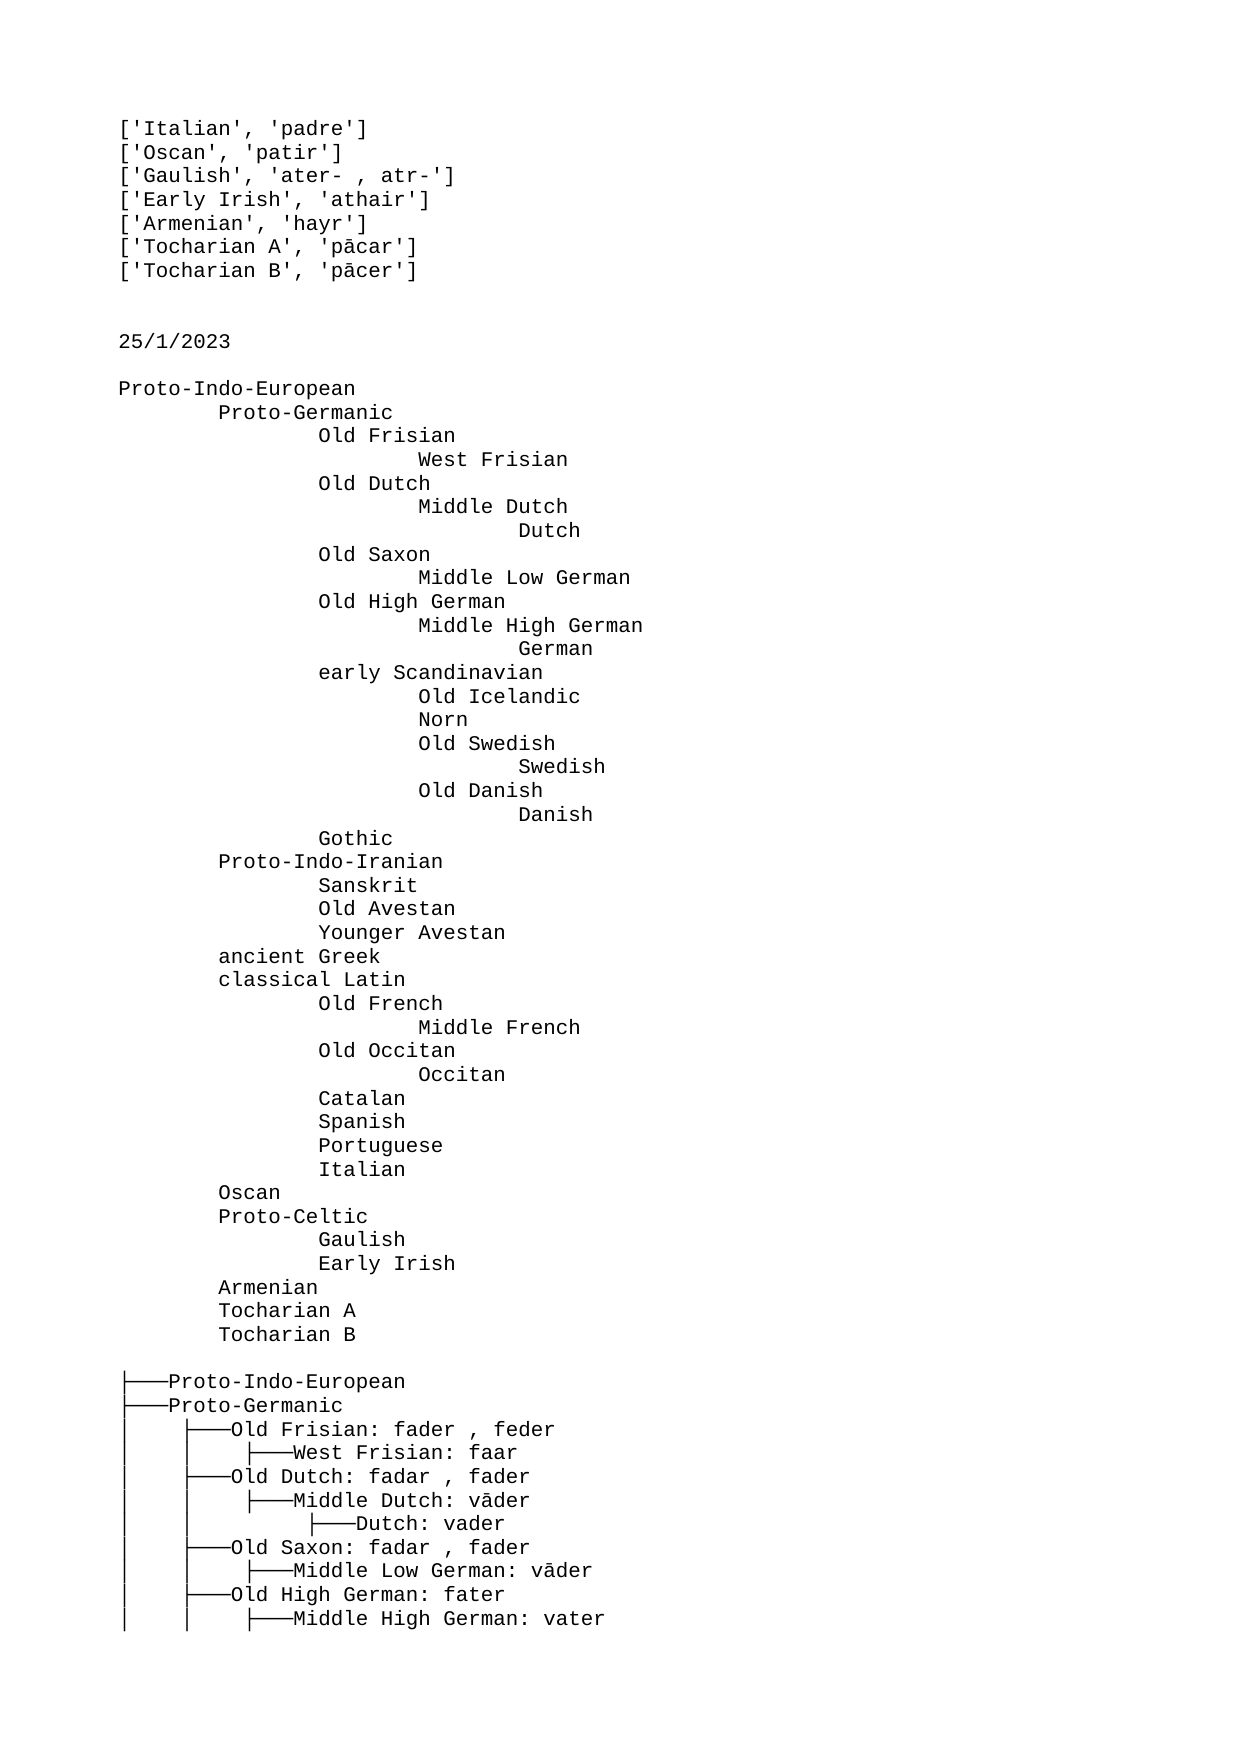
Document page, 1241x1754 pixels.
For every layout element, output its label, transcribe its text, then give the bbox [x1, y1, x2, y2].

text Armenian [118, 1277, 1122, 1300]
text Middle French [118, 1017, 1122, 1040]
text Middle High German [118, 615, 1122, 638]
text ancient Greek [118, 946, 1122, 969]
text Old Dutch [118, 473, 1122, 496]
text Oscan [118, 1182, 1122, 1206]
text Old Avestan [118, 898, 1122, 922]
text │ │ ├───Middle High German: vater [187, 1608, 249, 1631]
text Gothic [118, 827, 1122, 851]
text │ │ ├───Middle High German: vater [250, 1608, 1122, 1631]
text German [118, 638, 1122, 662]
text ['Armenian', 'hayr'] [118, 213, 1122, 236]
text Old Danish [118, 780, 1122, 804]
text │ │ ├───Middle High German: vater [125, 1608, 186, 1631]
text │ ├───Old Saxon: fadar , fader [187, 1537, 1122, 1561]
text ['Italian', 'padre'] [118, 118, 1122, 142]
text Proto-Indo-Iranian [118, 851, 1122, 875]
text Old French [118, 993, 1122, 1017]
text ├───Proto-Germanic [118, 1395, 1122, 1419]
text ['Oscan', 'patir'] [118, 142, 1122, 165]
text │ ├───Old High German: fater [118, 1584, 1122, 1608]
text ['Tocharian B', 'pācer'] [118, 260, 1122, 284]
text ['Early Irish', 'athair'] [118, 189, 1122, 213]
text │ ├───Old Saxon: fadar , fader [125, 1537, 186, 1561]
text Proto-Germanic [118, 402, 1122, 426]
text Portuguese [118, 1135, 1122, 1158]
text Old Swedish [118, 733, 1122, 757]
text early Scandinavian [118, 662, 1122, 686]
text Swedish [118, 757, 1122, 780]
text ['Tocharian A', 'pācar'] [118, 236, 1122, 260]
text Occitan [118, 1064, 1122, 1088]
text Middle Dutch [118, 496, 1122, 520]
text ├───Proto-Indo-European [118, 1371, 1122, 1395]
text │ │ ├───Middle Low German: vāder [118, 1561, 1122, 1584]
text Old High German [118, 591, 1122, 615]
text Italian [118, 1158, 1122, 1182]
text │ ├───Old Frisian: fader , feder [125, 1419, 186, 1442]
text Norn [118, 709, 1122, 733]
text Old Saxon [118, 544, 1122, 567]
text Younger Avestan [118, 922, 1122, 946]
text ['Gaulish', 'ater- , atr-'] [118, 165, 1122, 189]
text Gaulish [118, 1229, 1122, 1253]
text │ │ ├───Middle Dutch: vāder [118, 1489, 1122, 1513]
text Old Occitan [118, 1040, 1122, 1064]
text Danish [118, 804, 1122, 827]
text Proto-Indo-European [118, 378, 1122, 402]
text Spanish [118, 1111, 1122, 1135]
text Dutch [118, 520, 1122, 544]
text Old Frisian [118, 426, 1122, 449]
text │ ├───Old Dutch: fadar , fader [187, 1466, 1122, 1489]
text Tocharian B [118, 1324, 1122, 1348]
text Middle Low German [118, 567, 1122, 591]
text Catalan [118, 1088, 1122, 1111]
text │ │ ├───Dutch: vader [118, 1513, 1122, 1537]
text classical Latin [118, 969, 1122, 993]
text │ ├───Old Dutch: fadar , fader [125, 1466, 186, 1489]
text │ ├───Old Frisian: fader , feder [187, 1419, 1122, 1442]
text Old Icelandic [118, 686, 1122, 709]
text Proto-Celtic [118, 1206, 1122, 1229]
text Tocharian A [118, 1300, 1122, 1324]
text 25/1/2023 [118, 331, 1122, 354]
text Sanskrit [118, 875, 1122, 898]
text │ │ ├───West Frisian: faar [118, 1442, 1122, 1466]
text Early Irish [118, 1253, 1122, 1277]
text West Frisian [118, 449, 1122, 473]
